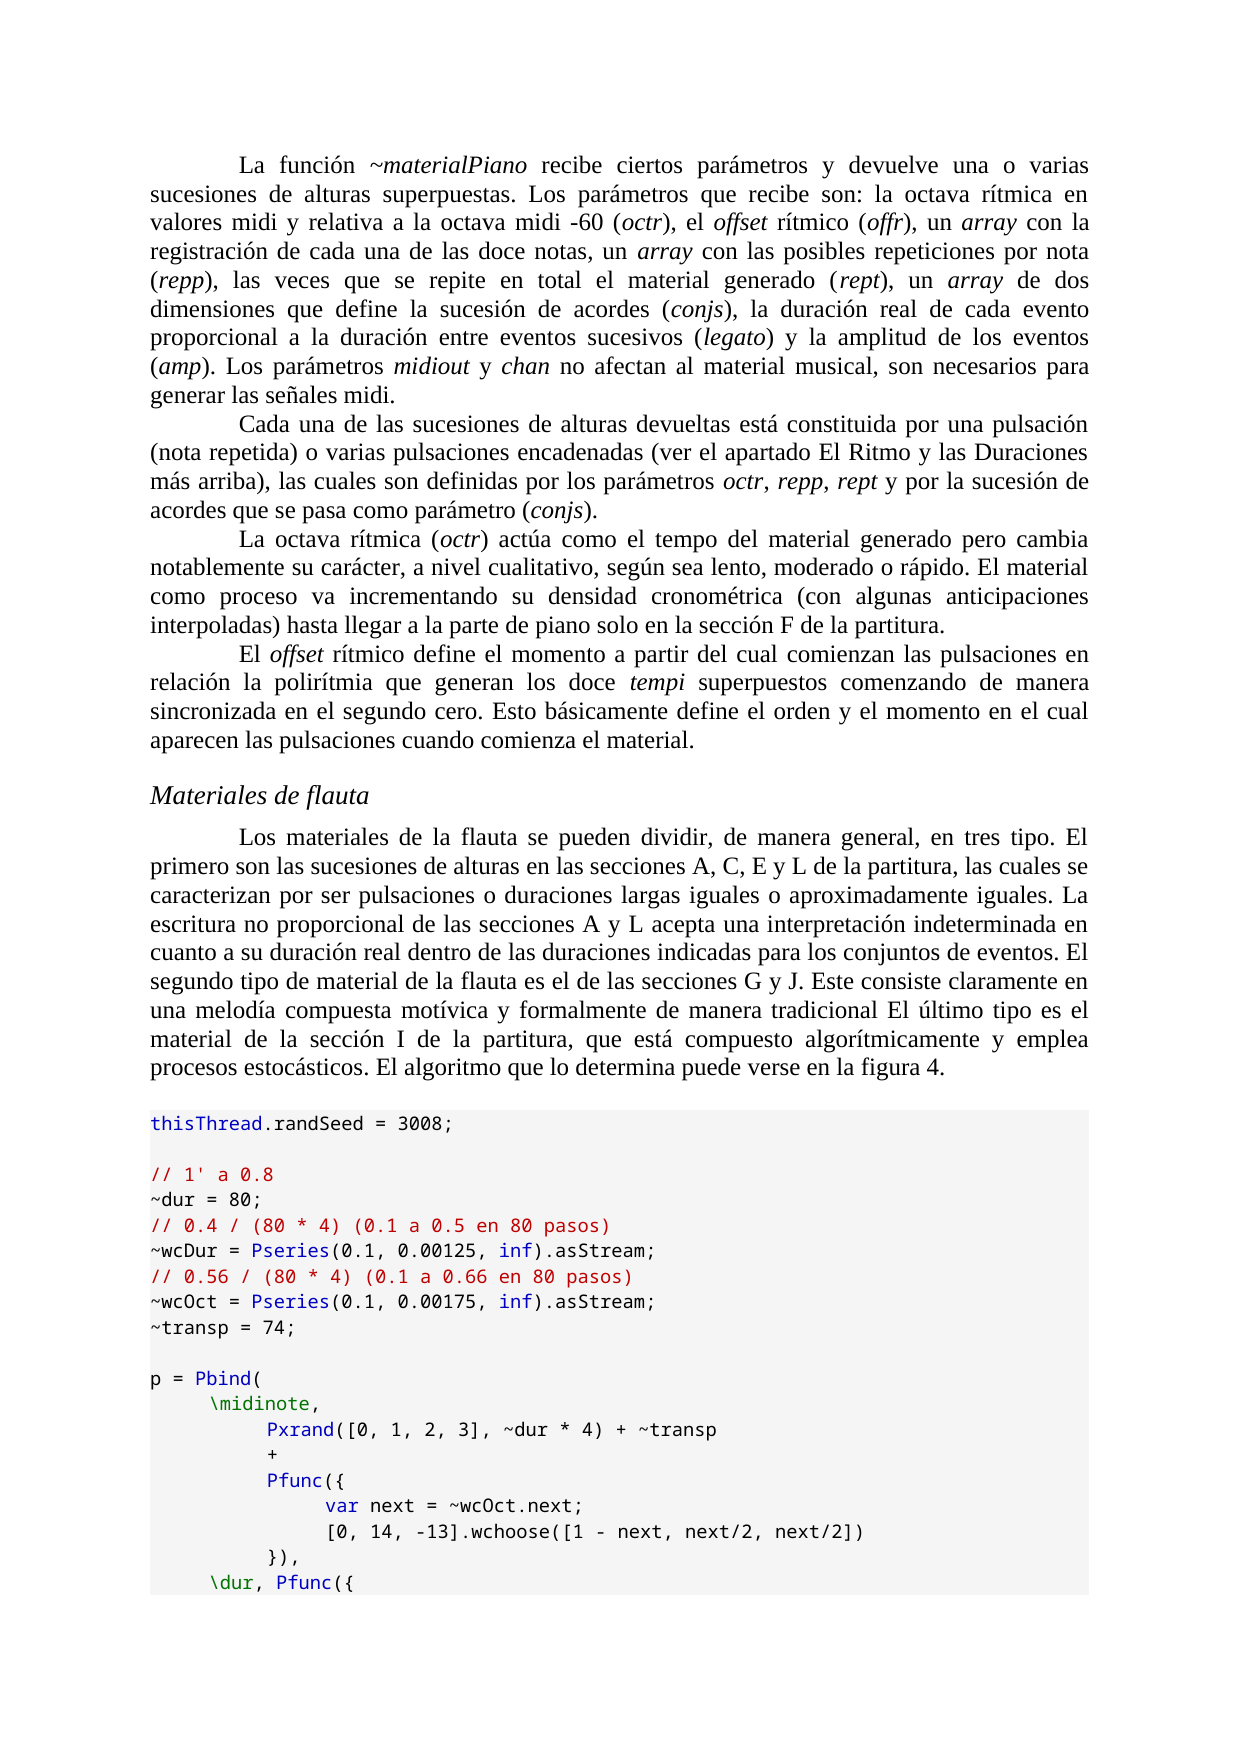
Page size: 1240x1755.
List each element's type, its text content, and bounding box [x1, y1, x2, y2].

text // 0.4 / (80 * 4) (0.1 a 0.5 en 80 pasos) [150, 1212, 1089, 1237]
text ~dur = 80; [150, 1186, 1089, 1212]
text Los materiales de la flauta se pueden dividir, de manera general, en tres tipo. El primero son las sucesiones de alturas en las secciones A, C, E y L de la partitura, las cuales se caracterizan por ser pulsaciones o duraciones largas iguales o aproximadamente iguales. La escritura no proporcional de las secciones A y L acepta una interpretación indeterminada en cuanto a su duración real dentro de las duraciones indicadas para los conjuntos de eventos. El segundo tipo de material de la flauta es el de las secciones G y J. Este consiste claramente en una melodía compuesta motívica y formalmente de manera tradicional El último tipo es el material de la sección I de la partitura, que está compuesto algorítmicamente y emplea procesos estocásticos. El algoritmo que lo determina puede verse en la figura 4. [150, 822, 1089, 1081]
text thisThread.randSeed = 3008; [150, 1110, 1089, 1135]
text + [150, 1442, 1089, 1467]
text [0, 14, -13].wchoose([1 - next, next/2, next/2]) [150, 1518, 1089, 1544]
text // 0.56 / (80 * 4) (0.1 a 0.66 en 80 pasos) [150, 1263, 1089, 1288]
text \dur, Pfunc({ [150, 1569, 1089, 1595]
text ~wcDur = Pseries(0.1, 0.00125, inf).asStream; [150, 1237, 1089, 1263]
text La octava rítmica (octr) actúa como el tempo del material generado pero cambia notablemente su carácter, a nivel cualitativo, según sea lento, moderado o rápido. El material como proceso va incrementando su densidad cronométrica (con algunas anticipaciones interpoladas) hasta llegar a la parte de piano solo en la sección F de la partitura. [150, 524, 1089, 639]
text Cada una de las sucesiones de alturas devueltas está constituida por una pulsación (nota repetida) o varias pulsaciones encadenadas (ver el apartado El Ritmo y las Duraciones más arriba), las cuales son definidas por los parámetros octr, repp, rept y por la sucesión de acordes que se pasa como parámetro (conjs). [150, 409, 1089, 524]
text Pfunc({ [150, 1467, 1089, 1493]
text p = Pbind( [150, 1365, 1089, 1391]
text var next = ~wcOct.next; [150, 1493, 1089, 1518]
text // 1' a 0.8 [150, 1161, 1089, 1186]
text ~wcOct = Pseries(0.1, 0.00175, inf).asStream; [150, 1288, 1089, 1314]
text La función ~materialPiano recibe ciertos parámetros y devuelve una o varias sucesiones de alturas superpuestas. Los parámetros que recibe son: la octava rítmica en valores midi y relativa a la octava midi -60 (octr), el offset rítmico (offr), un array con la registración de cada una de las doce notas, un array con las posibles repeticiones por nota (repp), las veces que se repite en total el material generado (rept), un array de dos dimensiones que define la sucesión de acordes (conjs), la duración real de cada evento proporcional a la duración entre eventos sucesivos (legato) y la amplitud de los eventos (amp). Los parámetros midiout y chan no afectan al material musical, son necesarios para generar las señales midi. [150, 150, 1089, 409]
subtitle Materiales de flauta [150, 779, 1089, 810]
text ~transp = 74; [150, 1314, 1089, 1339]
text El offset rítmico define el momento a partir del cual comienzan las pulsaciones en relación la polirítmia que generan los doce tempi superpuestos comenzando de manera sincronizada en el segundo cero. Esto básicamente define el orden y el momento en el cual aparecen las pulsaciones cuando comienza el material. [150, 639, 1089, 754]
text \midinote, [150, 1391, 1089, 1416]
text Pxrand([0, 1, 2, 3], ~dur * 4) + ~transp [150, 1416, 1089, 1442]
text }), [150, 1544, 1089, 1569]
